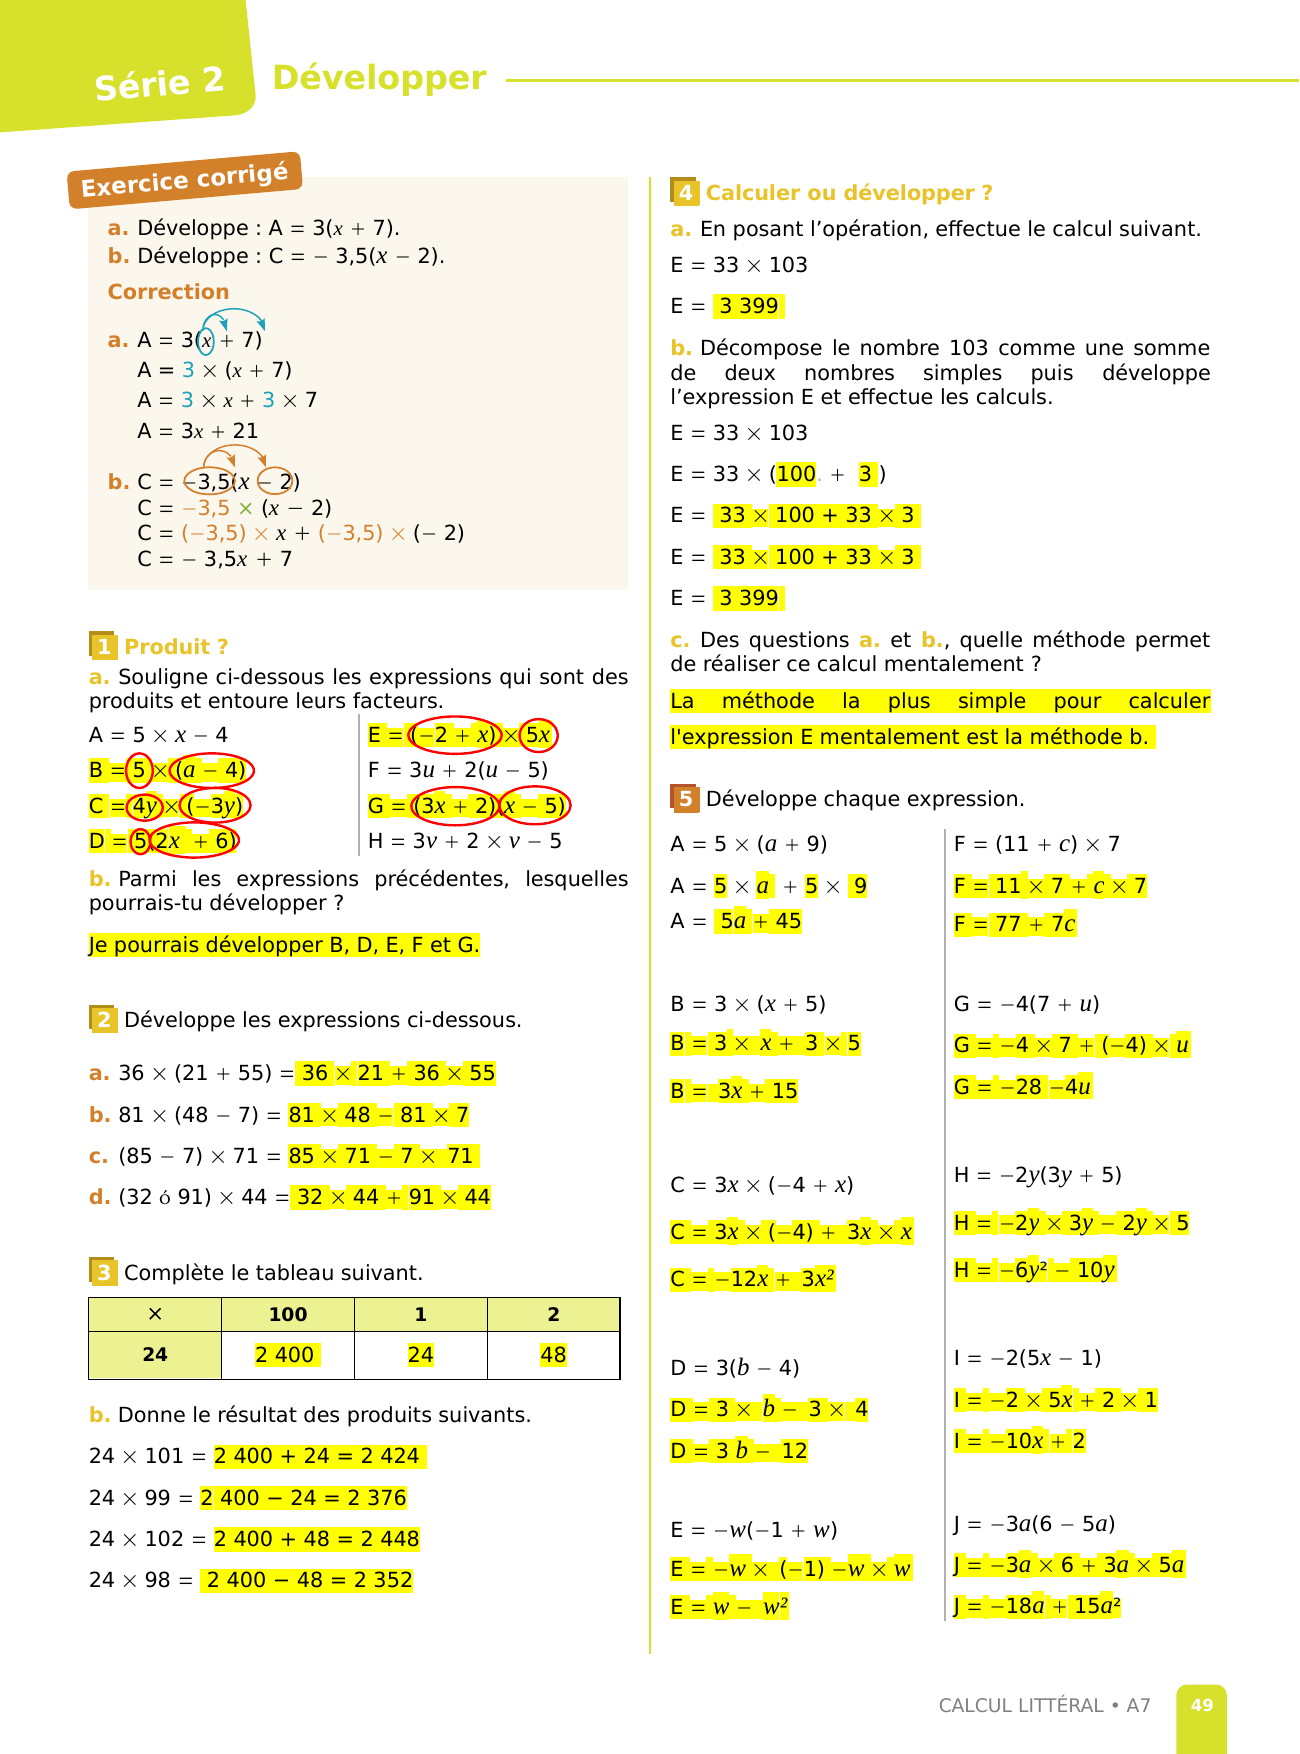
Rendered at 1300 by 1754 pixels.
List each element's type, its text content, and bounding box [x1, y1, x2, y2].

list I = −2 × 5x  2 × 1 [954, 1377, 1211, 1412]
text 24 × 99 = 2 400 − 24 = 2 376 [88, 1469, 629, 1510]
text C = −3,5 × (x − 2) [107, 494, 609, 520]
text 24 × 102 = 2 400 + 48 = 2 448 [88, 1510, 629, 1552]
text b. C = −3,5(x − 2) [284, 467, 609, 494]
list J = −18a  15a² [954, 1584, 1211, 1619]
text E = 33 × 103 [670, 421, 1211, 445]
table_header 100 [222, 1298, 354, 1331]
text J = −3a(6 − 5a) [954, 1501, 1211, 1536]
text 24 × 101 = 2 400 + 24 = 2 424 [88, 1427, 629, 1469]
list G = −28 −4u [954, 1064, 1211, 1099]
subtitle Développe les expressions ci-dessous. [88, 1004, 629, 1032]
text b. C = −3,5(x − 2) [259, 469, 288, 493]
table_cell 48 [488, 1332, 619, 1378]
text C = 4y × (−3y) [233, 785, 350, 820]
list B = 3 × x  3 × 5 [670, 1028, 936, 1056]
text D = 3(b − 4) [670, 1345, 936, 1381]
text C = 4y × (−3y) [88, 785, 196, 820]
subtitle Complète le tableau suivant. [114, 1257, 629, 1285]
subtitle Calculer ou développer ? [696, 177, 1211, 205]
list D = 3 × b − 3 × 4 [670, 1387, 936, 1422]
text E = 33 × 103 [670, 253, 1211, 277]
text H = −2y(3y  5) [954, 1153, 1211, 1188]
list En posant l’opération, effectue le calcul suivant. [670, 217, 1211, 241]
text A = 5 × x − 4 [88, 714, 350, 749]
table_header × [89, 1298, 221, 1331]
text a. A = 3(x  7) [107, 328, 201, 352]
text A = 3 × (x  7) [107, 358, 609, 383]
text E = −w(−1  w) [670, 1508, 936, 1543]
text b. C = −3,5(x − 2) [186, 469, 232, 493]
list 81 × (48 − 7) = 81 × 48 − 81 × 7 [88, 1086, 629, 1127]
text G = (3x  2)(x − 5) [460, 785, 524, 799]
list Décompose le nombre 103 comme une somme de deux nombres simples puis développe l’expression E et effectue les calculs. [670, 336, 1211, 409]
text G = (3x  2)(x − 5) [368, 785, 451, 820]
subtitle Produit ? [114, 631, 629, 659]
list Des questions a. et b., quelle méthode permet de réaliser ce calcul mentalement ? [670, 628, 1211, 677]
list A = 5 × a  5 × 9 [670, 857, 936, 899]
text I = −2(5x − 1) [954, 1336, 1211, 1371]
list Souligne ci-dessous les expressions qui sont des produits et entoure leurs facteurs. [88, 665, 629, 714]
text H = 3v  2 × v − 5 [368, 820, 629, 856]
text a. A = 3(x  7) [210, 328, 609, 352]
list E = w − w² [670, 1584, 936, 1620]
list 36 × (21  55) = 36 × 21  36 × 55 [88, 1044, 629, 1086]
text E = 33 × 100 + 33 × 3 [670, 528, 1211, 569]
list La méthode la plus simple pour calculer l'expression E mentalement est la méthode b. [670, 689, 1211, 749]
text E = 33 × 100 + 33 × 3 [670, 487, 1211, 528]
table_cell 24 [355, 1332, 487, 1378]
list H = −6y² − 10y [954, 1247, 1211, 1282]
text G = (3x  2)(x − 5) [501, 788, 569, 820]
table_header 1 [355, 1298, 487, 1331]
text E = 3 399 [670, 569, 1211, 611]
list Je pourrais développer B, D, E, F et G. [88, 916, 629, 957]
list B = 3x  15 [670, 1068, 936, 1103]
list Développe : A = 3(x  7). [107, 217, 609, 241]
text C = − 3,5x  7 [107, 546, 609, 571]
text A = 3 × x  3 × 7 [107, 389, 609, 413]
text b. Donne le résultat des produits suivants. [88, 1403, 629, 1427]
list F = 11 × 7  c × 7 [954, 857, 1211, 899]
text C = 4y × (−3y) [128, 796, 161, 819]
text D = 5(2x  6) [152, 824, 232, 856]
list A = 5a  45 [670, 899, 936, 934]
text E = 33 × (100.  3 ) [670, 445, 1211, 487]
text G = (3x  2)(x − 5) [417, 789, 492, 820]
text C = (−3,5) × x  (−3,5) × (− 2) [107, 520, 609, 546]
subtitle Développe chaque expression. [696, 784, 1211, 812]
text F = 3u  2(u − 5) [368, 749, 629, 785]
text 24 × 98 = 2 400 − 48 = 2 352 [88, 1552, 629, 1593]
list C = 3x × (−4)  3x × x [670, 1209, 936, 1245]
text C = 3x × (−4  x) [670, 1162, 936, 1198]
text b. C = −3,5(x − 2) [107, 467, 197, 494]
list H = −2y × 3y − 2y × 5 [954, 1200, 1211, 1235]
list A = 5 × (a  9) [670, 829, 936, 857]
list (85 − 7) × 71 = 85 × 71 − 7 × 71 [88, 1127, 629, 1168]
text D = 5(2x  6) [88, 820, 192, 856]
text D = 5(2x  6) [132, 831, 148, 852]
text E = 3 399 [670, 277, 1211, 319]
table_header 2 [488, 1298, 619, 1331]
list I = −10x  2 [954, 1418, 1211, 1454]
text G = −4(7  u) [954, 981, 1211, 1017]
text G = (3x  2)(x − 5) [546, 785, 629, 820]
text E = (−2  x) × 5x [368, 714, 629, 749]
list Parmi les expressions précédentes, lesquelles pourrais-tu développer ? [88, 867, 629, 916]
table_cell 2 400 [222, 1332, 354, 1378]
table_cell 24 [89, 1332, 221, 1378]
list C = −12x  3x² [670, 1257, 936, 1292]
list F = 77  7c [954, 899, 1211, 937]
list (32  91) × 44 = 32 × 44  91 × 44 [88, 1168, 629, 1210]
list Développe : C = − 3,5(x − 2). [107, 241, 609, 268]
text D = 5(2x  6) [223, 820, 350, 856]
list J = −3a × 6  3a × 5a [954, 1542, 1211, 1578]
list F = (11  c) × 7 [954, 829, 1211, 857]
text A = 3x  21 [107, 419, 609, 443]
text C = 4y × (−3y) [181, 790, 249, 820]
text b. C = −3,5(x − 2) [222, 467, 265, 494]
list G = −4 × 7  (−4) × u [954, 1023, 1211, 1058]
text B = 3 × (x  5) [670, 975, 936, 1017]
list E = −w × (−1) −w × w [670, 1546, 936, 1581]
text Correction [107, 280, 609, 304]
text B = 5 × (a − 4) [88, 749, 350, 785]
list D = 3 b − 12 [670, 1428, 936, 1463]
